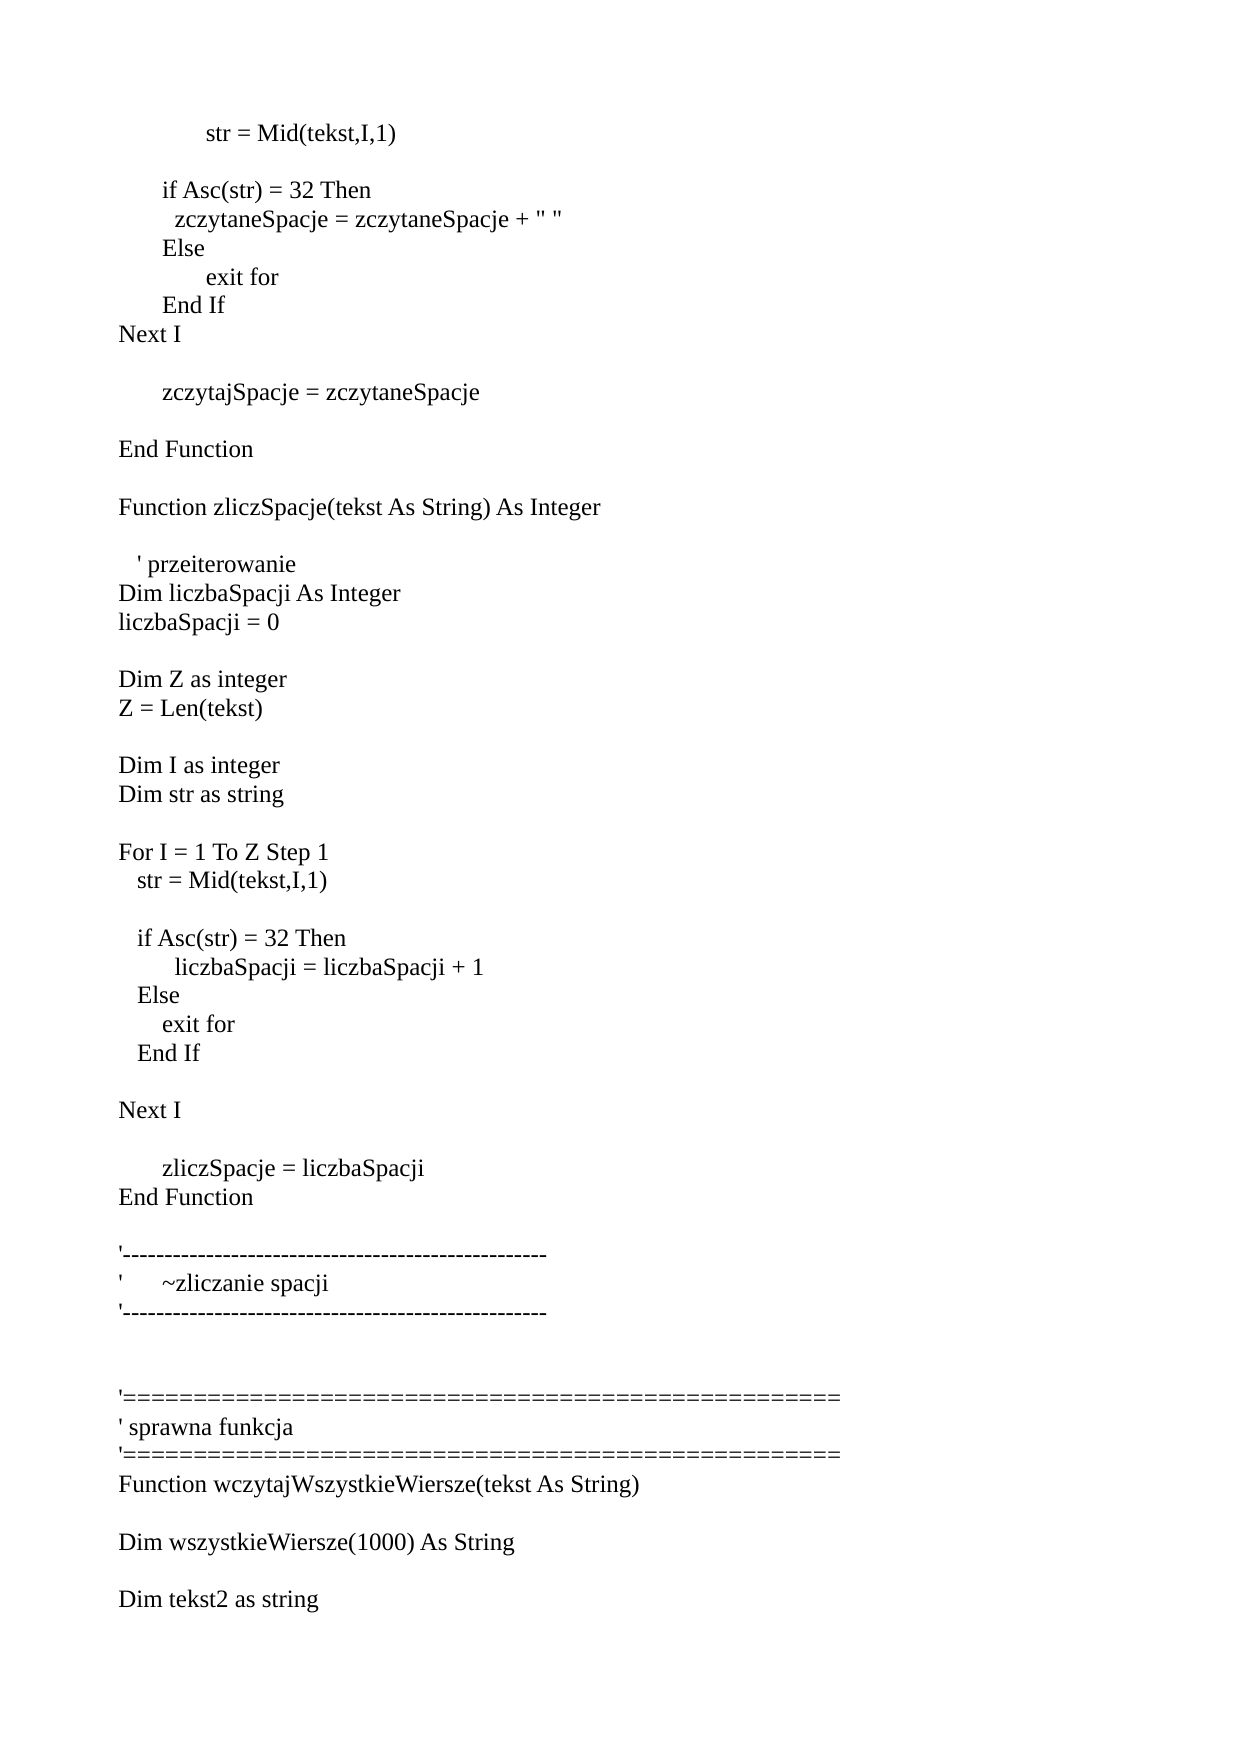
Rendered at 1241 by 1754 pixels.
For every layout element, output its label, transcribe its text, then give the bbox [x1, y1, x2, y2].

text Dim str as string [118, 779, 1122, 808]
text Else [118, 981, 1122, 1009]
text Z = Len(tekst) [118, 693, 1122, 722]
text '=================================================== [118, 1383, 1122, 1412]
text zczytaneSpacje = zczytaneSpacje + " " [118, 204, 1122, 233]
text Dim wszystkieWiersze(1000) As String [118, 1527, 1122, 1556]
text zczytajSpacje = zczytaneSpacje [118, 377, 1122, 406]
text Else [118, 233, 1122, 262]
text ' ~zliczanie spacji [118, 1268, 1122, 1297]
text if Asc(str) = 32 Then [118, 176, 1122, 204]
text ' przeiterowanie [118, 549, 1122, 578]
text liczbaSpacji = liczbaSpacji + 1 [118, 952, 1122, 981]
text exit for [118, 262, 1122, 291]
text Dim tekst2 as string [118, 1584, 1122, 1613]
text End If [118, 1038, 1122, 1067]
text End Function [118, 434, 1122, 463]
text Function wczytajWszystkieWiersze(tekst As String) [118, 1469, 1122, 1498]
text '--------------------------------------------------- [118, 1297, 1122, 1326]
text '--------------------------------------------------- [118, 1239, 1122, 1268]
text Dim Z as integer [118, 664, 1122, 693]
text exit for [118, 1009, 1122, 1038]
text Dim liczbaSpacji As Integer [118, 578, 1122, 607]
text zliczSpacje = liczbaSpacji [118, 1153, 1122, 1182]
text End Function [118, 1182, 1122, 1211]
text str = Mid(tekst,I,1) [118, 118, 1122, 147]
text ' sprawna funkcja [118, 1412, 1122, 1441]
text liczbaSpacji = 0 [118, 607, 1122, 636]
text Next I [118, 1096, 1122, 1124]
text if Asc(str) = 32 Then [118, 923, 1122, 952]
text '=================================================== [118, 1441, 1122, 1469]
text End If [118, 291, 1122, 319]
text Next I [118, 319, 1122, 348]
text Dim I as integer [118, 751, 1122, 779]
text Function zliczSpacje(tekst As String) As Integer [118, 492, 1122, 521]
text str = Mid(tekst,I,1) [118, 866, 1122, 894]
text For I = 1 To Z Step 1 [118, 837, 1122, 866]
